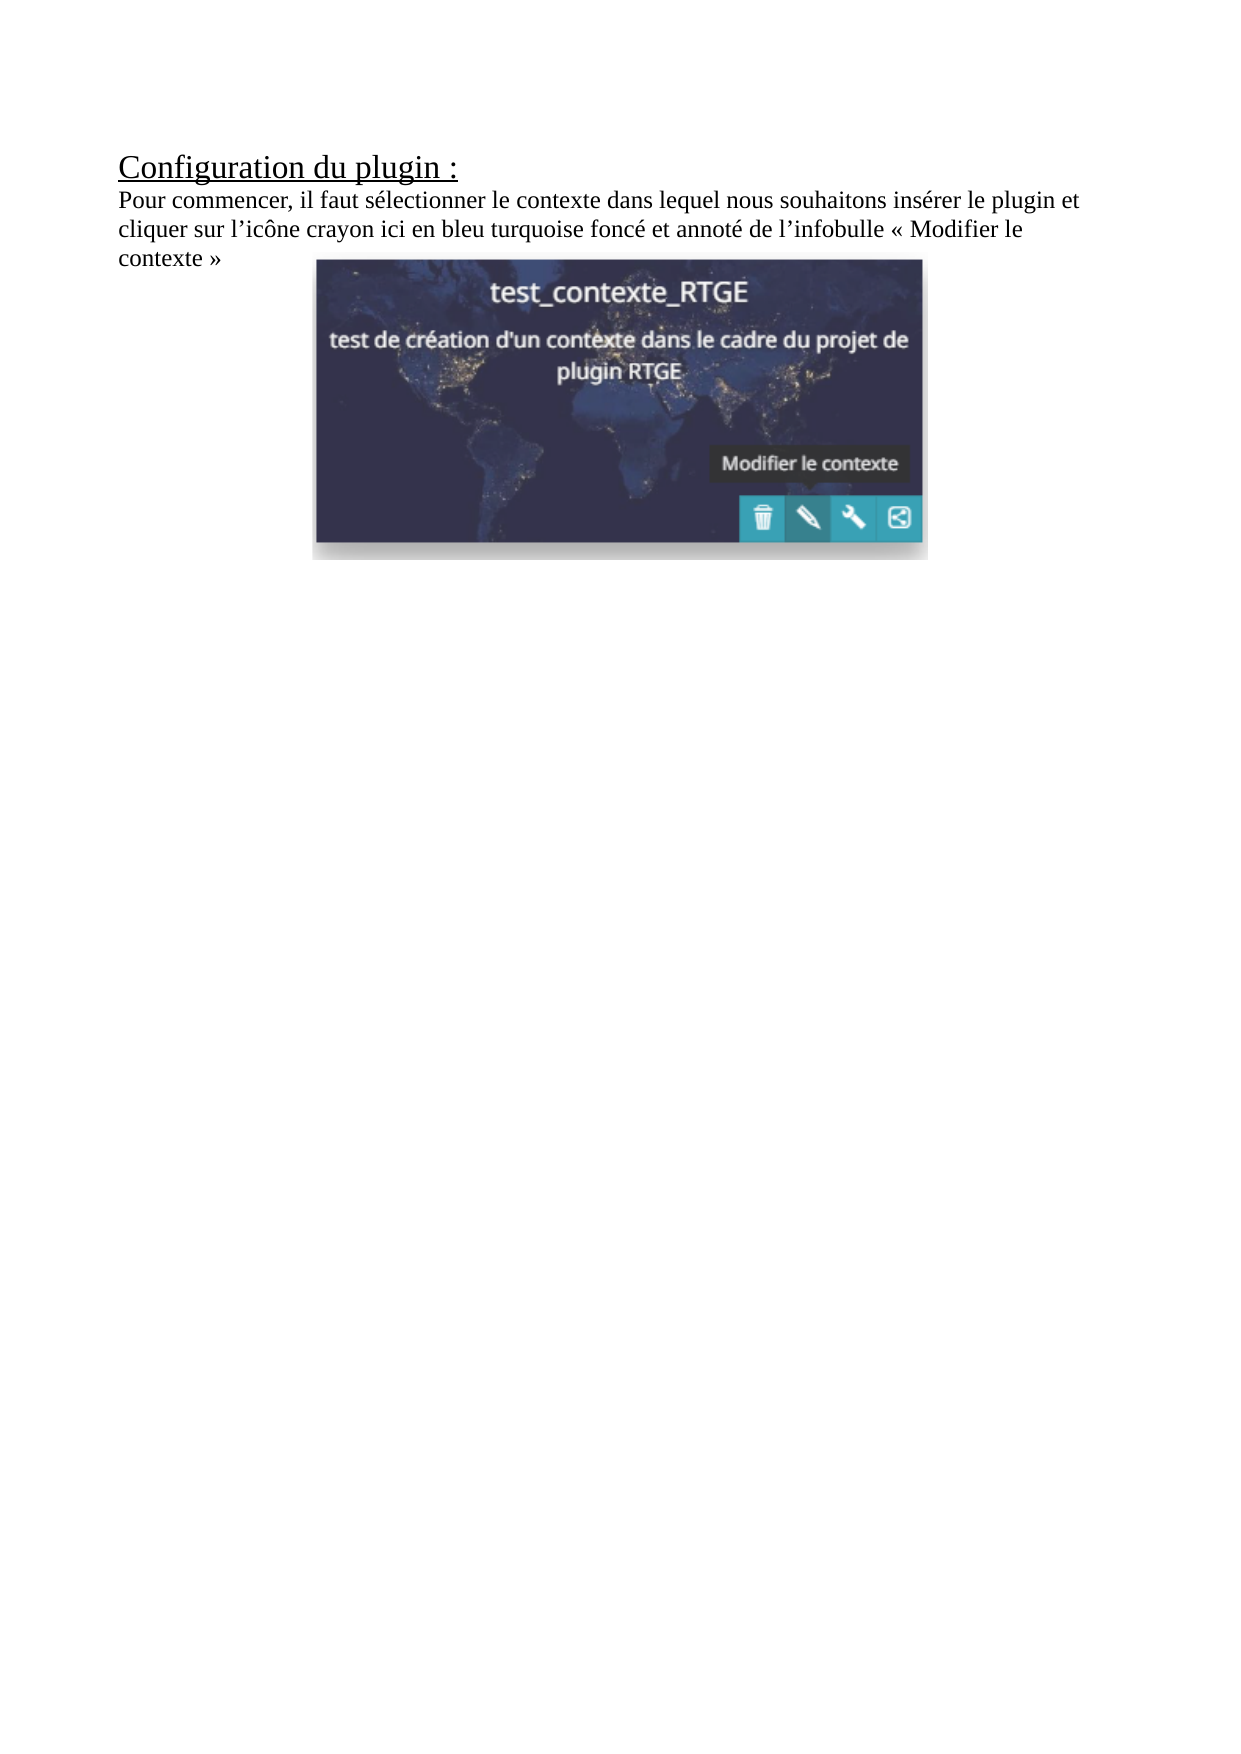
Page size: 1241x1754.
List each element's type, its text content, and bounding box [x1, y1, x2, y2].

text Pour commencer, il faut sélectionner le contexte dans lequel nous souhaitons insérer le plugin et cliquer sur l’icône crayon ici en bleu turquoise foncé et annoté de l’infobulle « Modifier le contexte » [118, 185, 1122, 271]
text Configuration du plugin : [118, 147, 1122, 185]
picture [312, 252, 928, 560]
